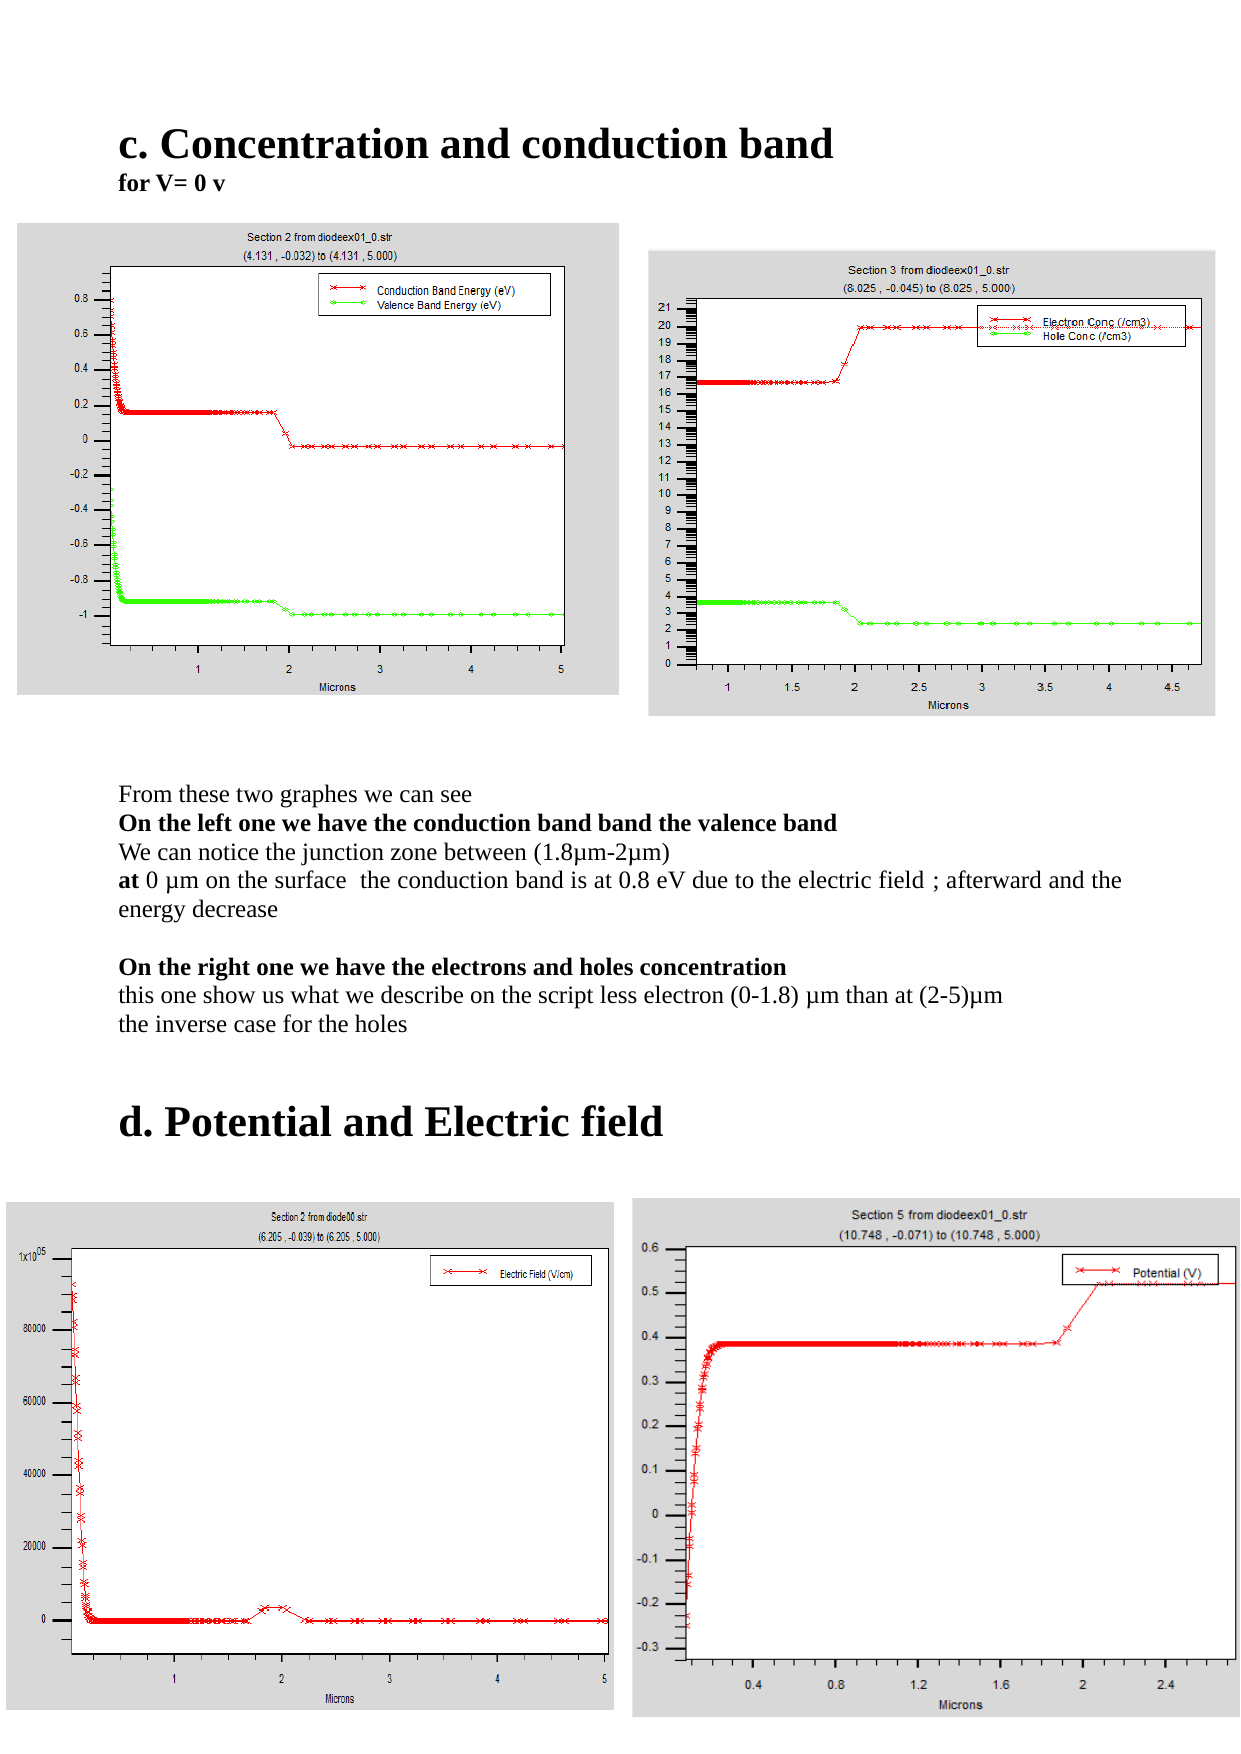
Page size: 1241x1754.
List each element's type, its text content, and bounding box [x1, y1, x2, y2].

picture [648, 249, 1216, 716]
text c. Concentration and conduction band [118, 118, 1122, 168]
picture [13, 218, 624, 699]
text From these two graphes we can see [118, 779, 1122, 808]
text We can notice the junction zone between (1.8µm-2µm) [118, 837, 1122, 866]
text at 0 µm on the surface the conduction band is at 0.8 eV due to the electric field ; afterward and the energy decrease [118, 866, 1122, 923]
text this one show us what we describe on the script less electron (0-1.8) µm than at (2-5)µm [118, 981, 1122, 1009]
text d. Potential and Electric field [118, 1096, 1122, 1146]
text the inverse case for the holes [118, 1009, 1122, 1038]
text On the right one we have the electrons and holes concentration [118, 952, 1122, 981]
text On the left one we have the conduction band band the valence band [118, 808, 1122, 837]
text for V= 0 v [118, 168, 1122, 197]
picture [6, 1202, 614, 1710]
picture [632, 1198, 1240, 1717]
